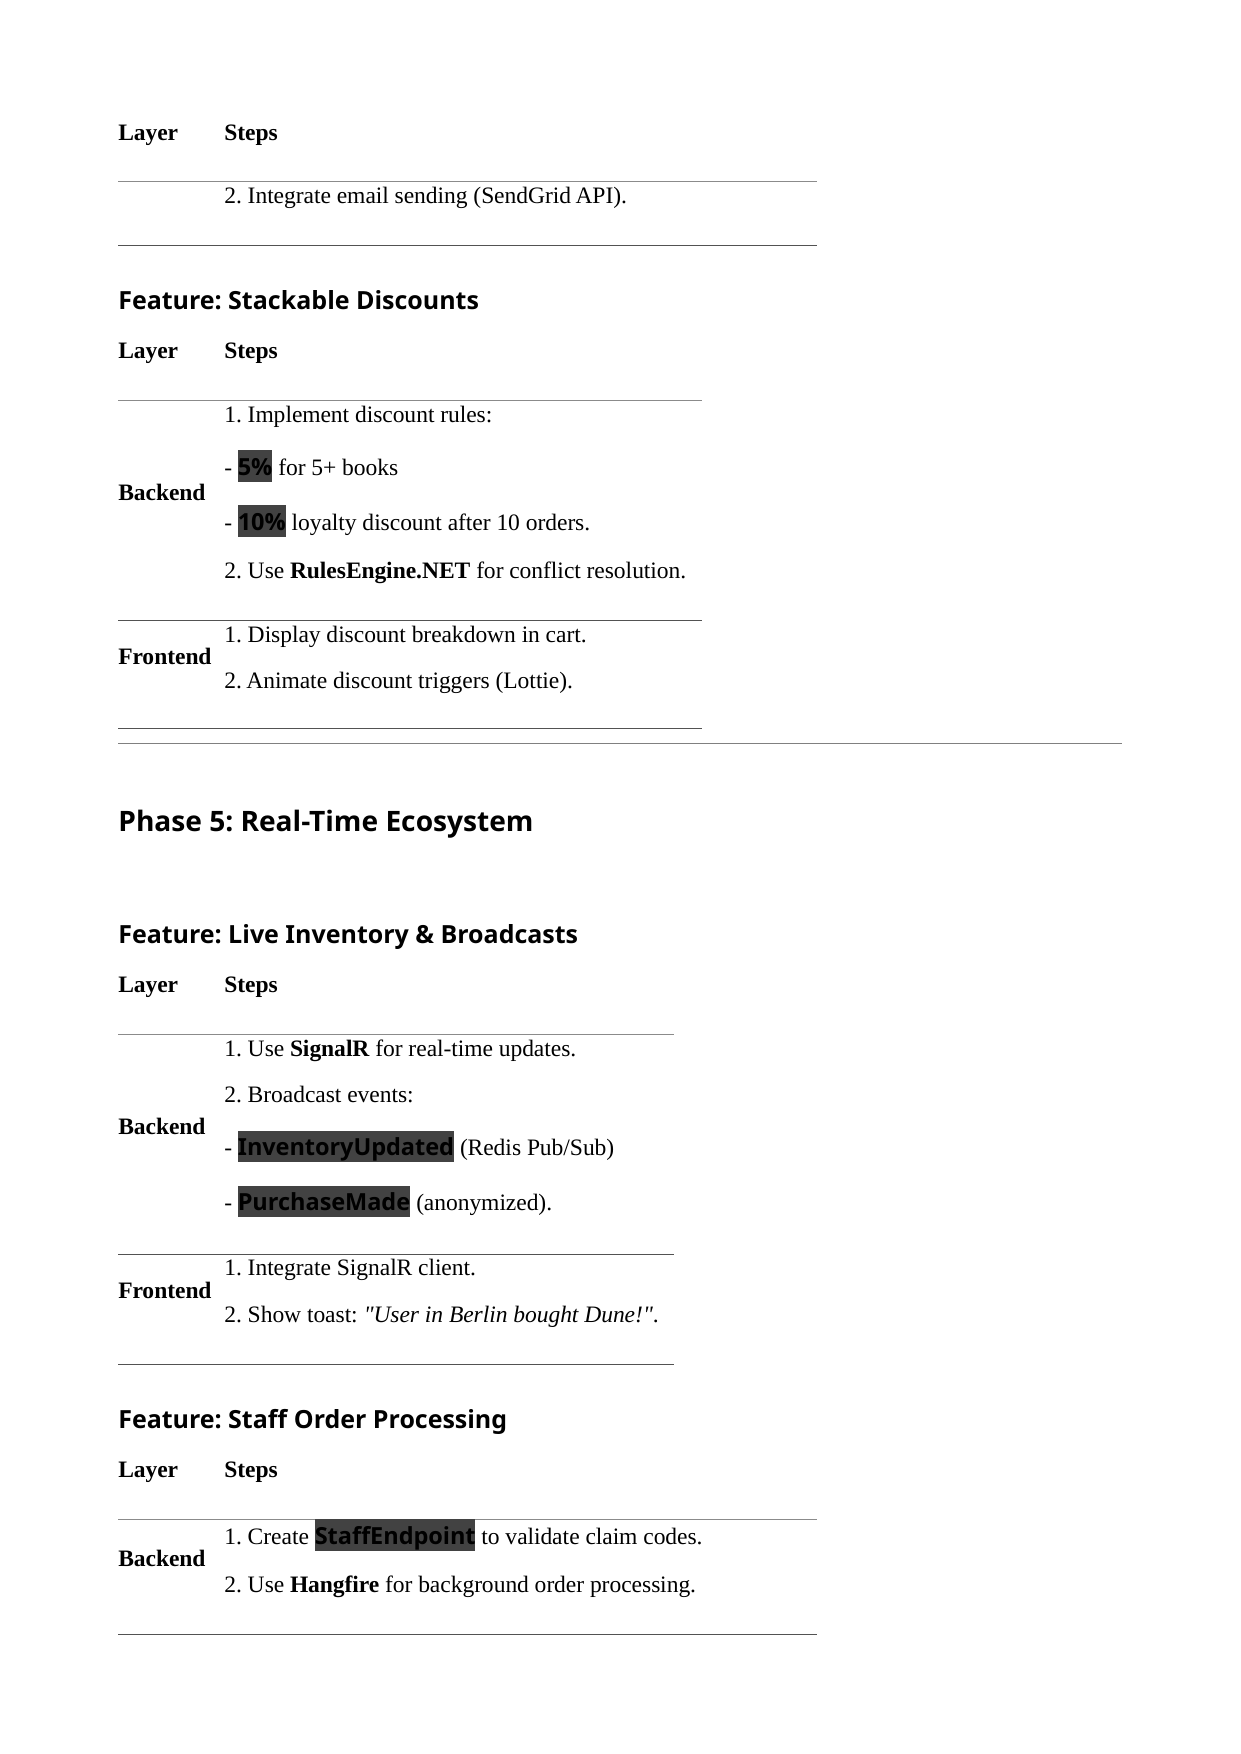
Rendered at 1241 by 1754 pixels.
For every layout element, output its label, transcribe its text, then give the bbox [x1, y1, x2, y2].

table_cell Backend [118, 401, 224, 620]
table_cell 2. Integrate email sending (SendGrid API). [224, 182, 817, 245]
table_header Layer [118, 118, 224, 181]
table_cell 1. Use SignalR for real-time updates. 2. Broadcast events: - InventoryUpdated (Redis Pub/Sub) - PurchaseMade (anonymized). [224, 1035, 674, 1254]
table_cell 1. Integrate SignalR client. 2. Show toast: "User in Berlin bought Dune!". [224, 1255, 674, 1363]
subtitle Feature: Staff Order Processing [118, 1392, 1122, 1435]
table_cell Frontend [118, 1255, 224, 1363]
table_cell 1. Display discount breakdown in cart. 2. Animate discount triggers (Lottie). [224, 621, 702, 728]
table_cell [118, 182, 224, 245]
table_cell Backend [118, 1035, 224, 1254]
table_header Layer [118, 337, 224, 400]
table_header Steps [224, 971, 674, 1034]
subtitle Feature: Stackable Discounts [118, 273, 1122, 317]
table_cell 1. Implement discount rules: - 5% for 5+ books - 10% loyalty discount after 10 orders. 2. Use RulesEngine.NET for conflict resolution. [224, 401, 702, 620]
table_header Steps [224, 118, 817, 181]
table_cell 1. Create StaffEndpoint to validate claim codes. 2. Use Hangfire for background order processing. [224, 1520, 817, 1634]
table_cell Frontend [118, 621, 224, 728]
table_header Layer [118, 971, 224, 1034]
subtitle Phase 5: Real-Time Ecosystem [118, 801, 1122, 839]
subtitle Feature: Live Inventory & Broadcasts [118, 907, 1122, 951]
table_cell Backend [118, 1520, 224, 1634]
table_header Layer [118, 1456, 224, 1519]
table_header Steps [224, 1456, 817, 1519]
table_header Steps [224, 337, 702, 400]
